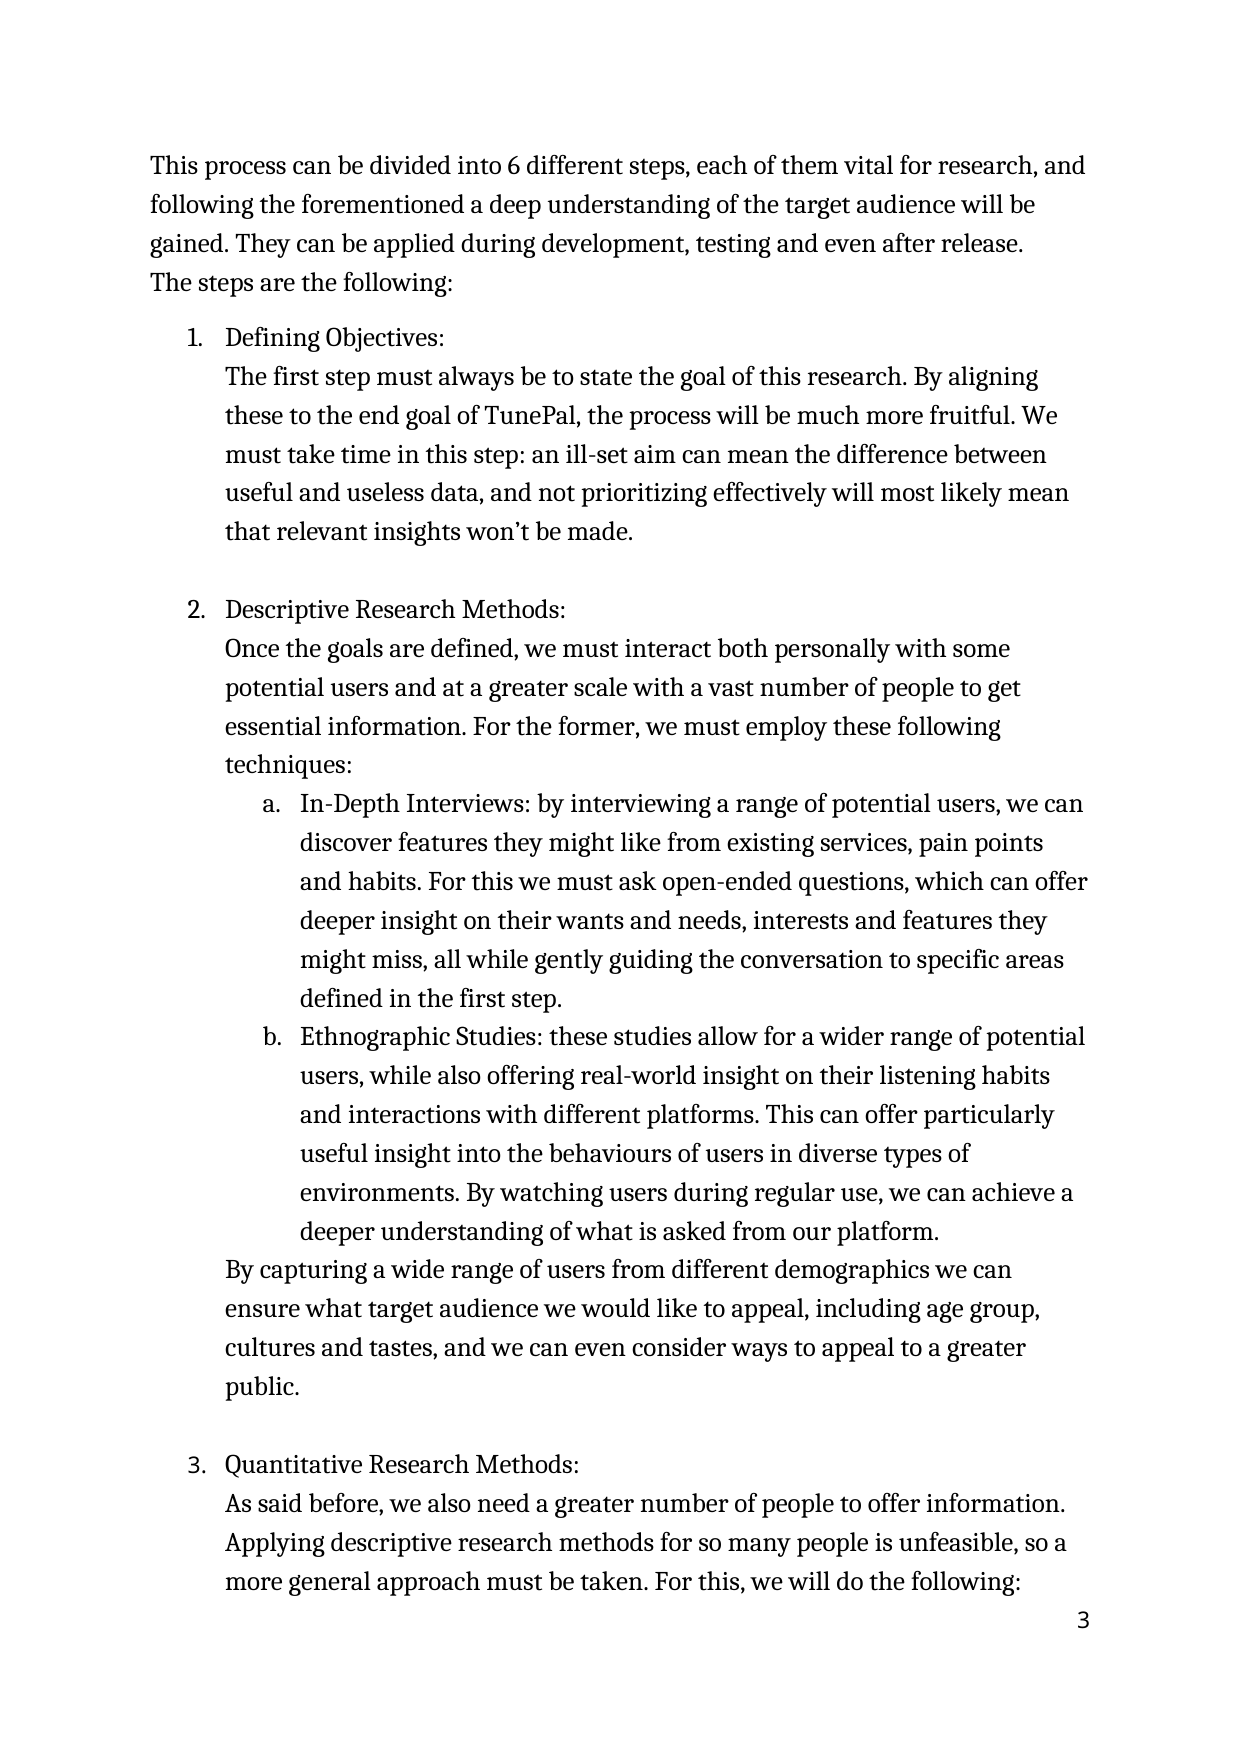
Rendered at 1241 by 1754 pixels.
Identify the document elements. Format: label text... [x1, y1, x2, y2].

list Once the goals are defined, we must interact both personally with some potential users and at a greater scale with a vast number of people to get essential information. For the former, we must employ these following techniques: [225, 633, 1090, 781]
text This process can be divided into 6 different steps, each of them vital for research, and following the forementioned a deep understanding of the target audience will be gained. They can be applied during development, testing and even after release. The steps are the following: [150, 150, 1090, 298]
list Descriptive Research Methods: [187, 594, 1090, 625]
list Quantitative Research Methods: [187, 1449, 1090, 1480]
list As said before, we also need a greater number of people to offer information. Applying descriptive research methods for so many people is unfeasible, so a more general approach must be taken. For this, we will do the following: [187, 1488, 1090, 1597]
list Defining Objectives: [187, 322, 1090, 353]
list The first step must always be to state the goal of this research. By aligning these to the end goal of TunePal, the process will be much more fruitful. We must take time in this step: an ill-set aim can mean the difference between useful and useless data, and not prioritizing effectively will most likely mean that relevant insights won’t be made. [225, 361, 1090, 547]
list Ethnographic Studies: these studies allow for a wider range of potential users, while also offering real-world insight on their listening habits and interactions with different platforms. This can offer particularly useful insight into the behaviours of users in diverse types of environments. By watching users during regular use, we can achieve a deeper understanding of what is asked from our platform. [262, 1021, 1090, 1247]
list In-Depth Interviews: by interviewing a range of potential users, we can discover features they might like from existing services, pain points and habits. For this we must ask open-ended questions, which can offer deeper insight on their wants and needs, interests and features they might miss, all while gently guiding the conversation to specific areas defined in the first step. [262, 788, 1090, 1014]
list By capturing a wide range of users from different demographics we can ensure what target audience we would like to appeal, including age group, cultures and tastes, and we can even consider ways to appeal to a greater public. [225, 1254, 1090, 1402]
